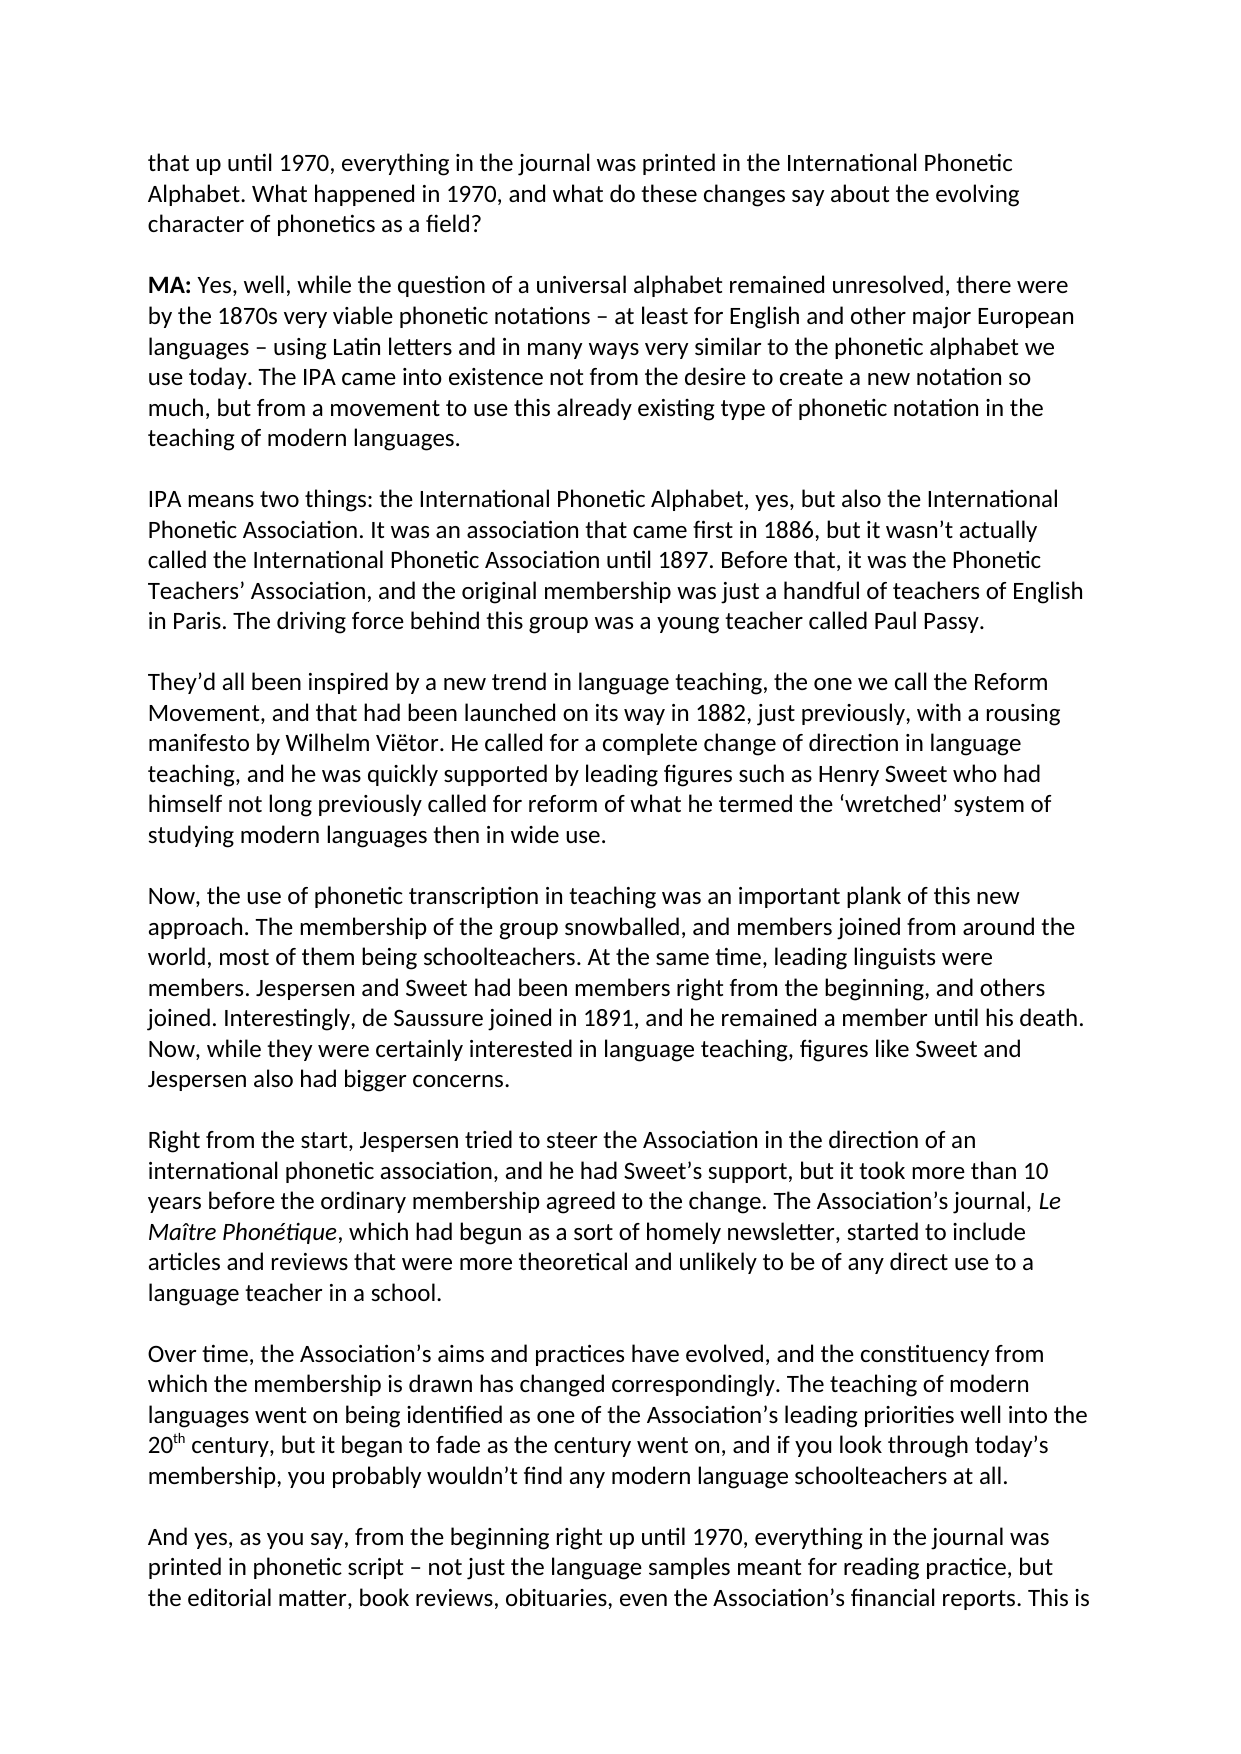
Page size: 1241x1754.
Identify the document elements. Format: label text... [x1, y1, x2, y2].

text Over time, the Association’s aims and practices have evolved, and the constituency from which the membership is drawn has changed correspondingly. The teaching of modern languages went on being identified as one of the Association’s leading priorities well into the 20th century, but it began to fade as the century went on, and if you look through today’s membership, you probably wouldn’t find any modern language schoolteachers at all. [148, 1338, 1093, 1491]
text that up until 1970, everything in the journal was printed in the International Phonetic Alphabet. What happened in 1970, and what do these changes say about the evolving character of phonetics as a field? [148, 148, 1093, 239]
text And yes, as you say, from the beginning right up until 1970, everything in the journal was printed in phonetic script – not just the language samples meant for reading practice, but the editorial matter, book reviews, obituaries, even the Association’s financial reports. This is [148, 1521, 1093, 1613]
text Right from the start, Jespersen tried to steer the Association in the direction of an international phonetic association, and he had Sweet’s support, but it took more than 10 years before the ordinary membership agreed to the change. The Association’s journal, Le Maître Phonétique, which had begun as a sort of homely newsletter, started to include articles and reviews that were more theoretical and unlikely to be of any direct use to a language teacher in a school. [148, 1124, 1093, 1307]
text Now, the use of phonetic transcription in teaching was an important plank of this new approach. The membership of the group snowballed, and members joined from around the world, most of them being schoolteachers. At the same time, leading linguists were members. Jespersen and Sweet had been members right from the beginning, and others joined. Interestingly, de Saussure joined in 1891, and he remained a member until his death. Now, while they were certainly interested in language teaching, figures like Sweet and Jespersen also had bigger concerns. [148, 880, 1093, 1094]
text MA: Yes, well, while the question of a universal alphabet remained unresolved, there were by the 1870s very viable phonetic notations – at least for English and other major European languages – using Latin letters and in many ways very similar to the phonetic alphabet we use today. The IPA came into existence not from the desire to create a new notation so much, but from a movement to use this already existing type of phonetic notation in the teaching of modern languages. [148, 270, 1093, 453]
text They’d all been inspired by a new trend in language teaching, the one we call the Reform Movement, and that had been launched on its way in 1882, just previously, with a rousing manifesto by Wilhelm Viëtor. He called for a complete change of direction in language teaching, and he was quickly supported by leading figures such as Henry Sweet who had himself not long previously called for reform of what he termed the ‘wretched’ system of studying modern languages then in wide use. [148, 666, 1093, 849]
text IPA means two things: the International Phonetic Alphabet, yes, but also the International Phonetic Association. It was an association that came first in 1886, but it wasn’t actually called the International Phonetic Association until 1897. Before that, it was the Phonetic Teachers’ Association, and the original membership was just a handful of teachers of English in Paris. The driving force behind this group was a young teacher called Paul Passy. [148, 483, 1093, 636]
